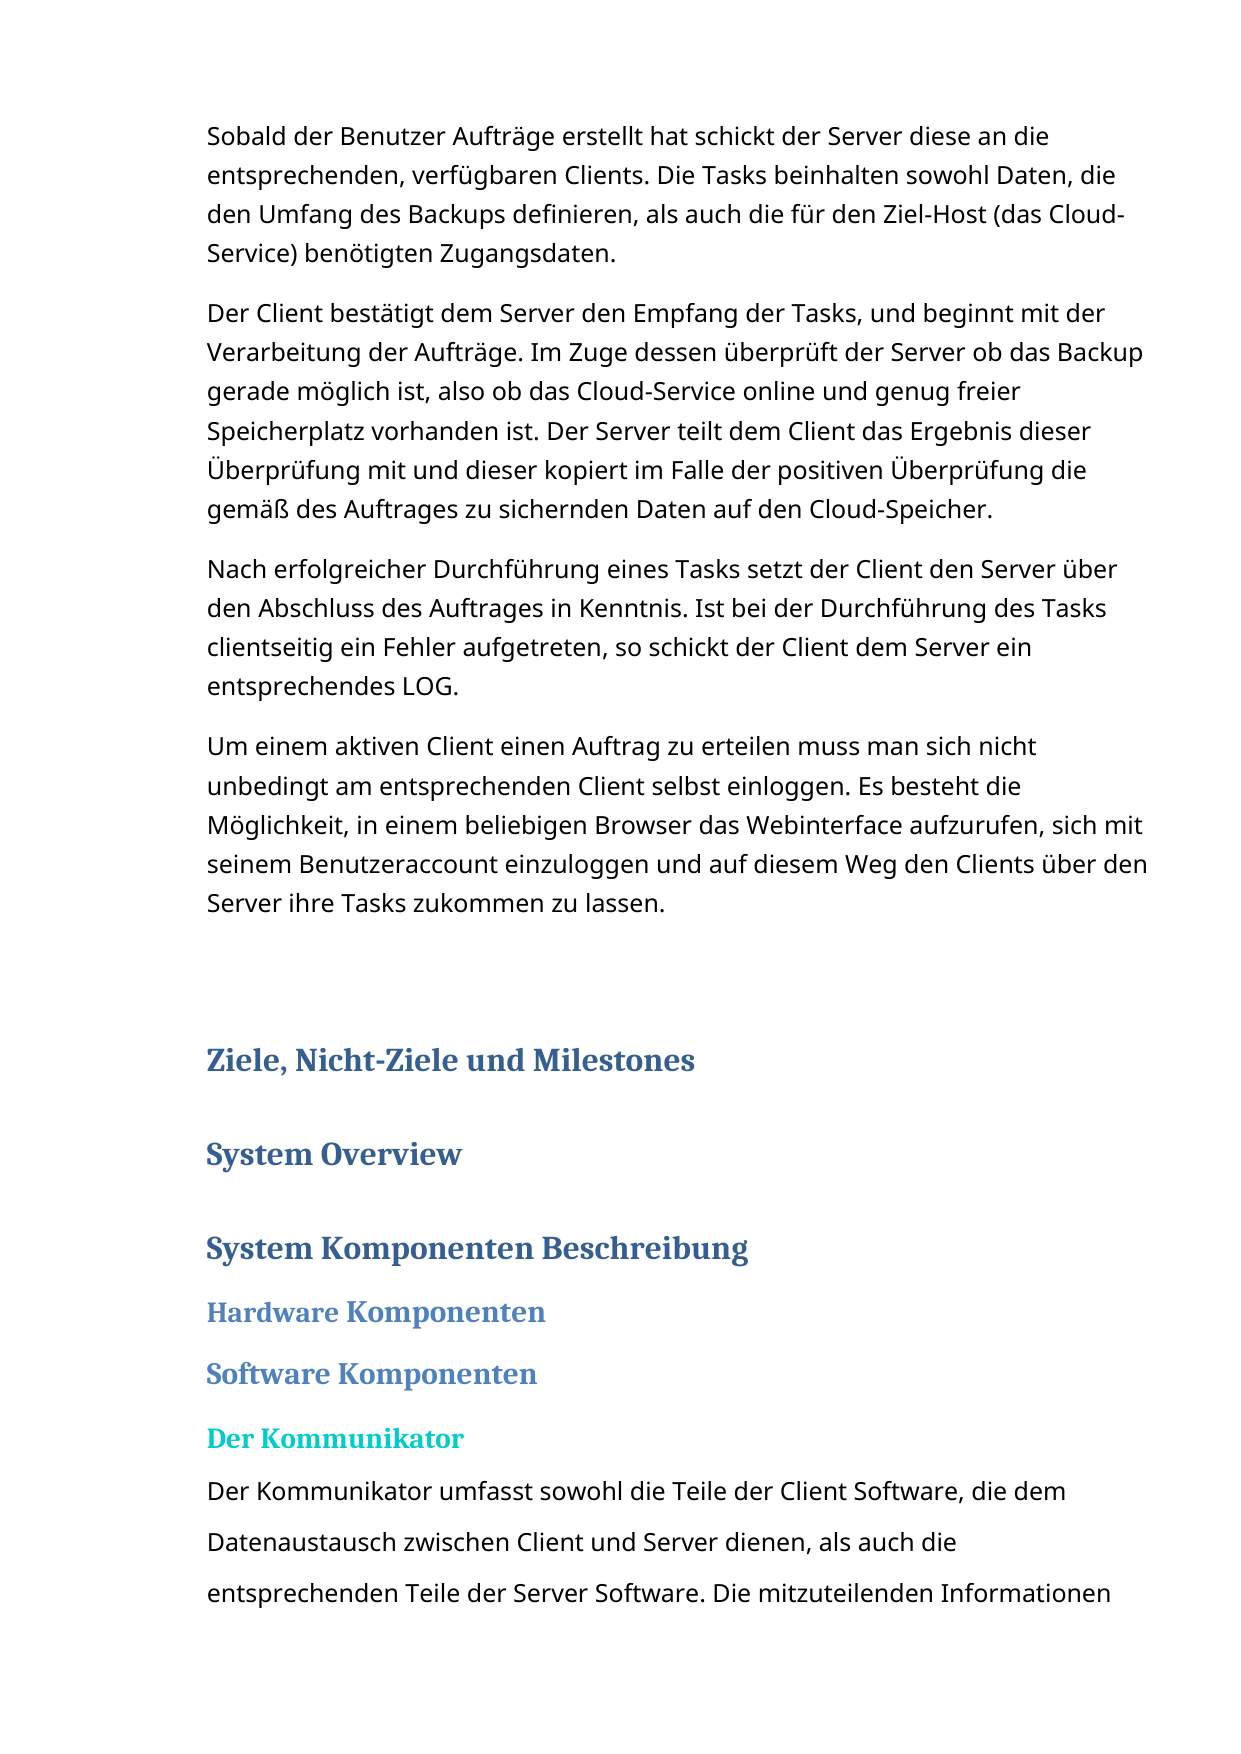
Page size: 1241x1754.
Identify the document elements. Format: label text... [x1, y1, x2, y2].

text Nach erfolgreicher Durchführung eines Tasks setzt der Client den Server über den Abschluss des Auftrages in Kenntnis. Ist bei der Durchführung des Tasks clientseitig ein Fehler aufgetreten, so schickt der Client dem Server ein entsprechendes LOG. [207, 551, 1152, 703]
subtitle System Overview [207, 1135, 1152, 1174]
subtitle Software Komponenten [207, 1356, 1152, 1392]
text Sobald der Benutzer Aufträge erstellt hat schickt der Server diese an die entsprechenden, verfügbaren Clients. Die Tasks beinhalten sowohl Daten, die den Umfang des Backups definieren, als auch die für den Ziel-Host (das Cloud-Service) benötigten Zugangsdaten. [207, 118, 1152, 270]
subtitle Hardware Komponenten [207, 1294, 1152, 1330]
text Der Client bestätigt dem Server den Empfang der Tasks, und beginnt mit der Verarbeitung der Aufträge. Im Zuge dessen überprüft der Server ob das Backup gerade möglich ist, also ob das Cloud-Service online und genug freier Speicherplatz vorhanden ist. Der Server teilt dem Client das Ergebnis dieser Überprüfung mit und dieser kopiert im Falle der positiven Überprüfung die gemäß des Auftrages zu sichernden Daten auf den Cloud-Speicher. [207, 296, 1152, 526]
subtitle System Komponenten Beschreibung [207, 1229, 1152, 1268]
subtitle Ziele, Nicht-Ziele und Milestones [207, 1041, 1152, 1080]
text Der Kommunikator umfasst sowohl die Teile der Client Software, die dem Datenaustausch zwischen Client und Server dienen, als auch die entsprechenden Teile der Server Software. Die mitzuteilenden Informationen [207, 1474, 1152, 1610]
subtitle Der Kommunikator [207, 1423, 1152, 1456]
text Um einem aktiven Client einen Auftrag zu erteilen muss man sich nicht unbedingt am entsprechenden Client selbst einloggen. Es besteht die Möglichkeit, in einem beliebigen Browser das Webinterface aufzurufen, sich mit seinem Benutzeraccount einzuloggen und auf diesem Weg den Clients über den Server ihre Tasks zukommen zu lassen. [207, 729, 1152, 920]
